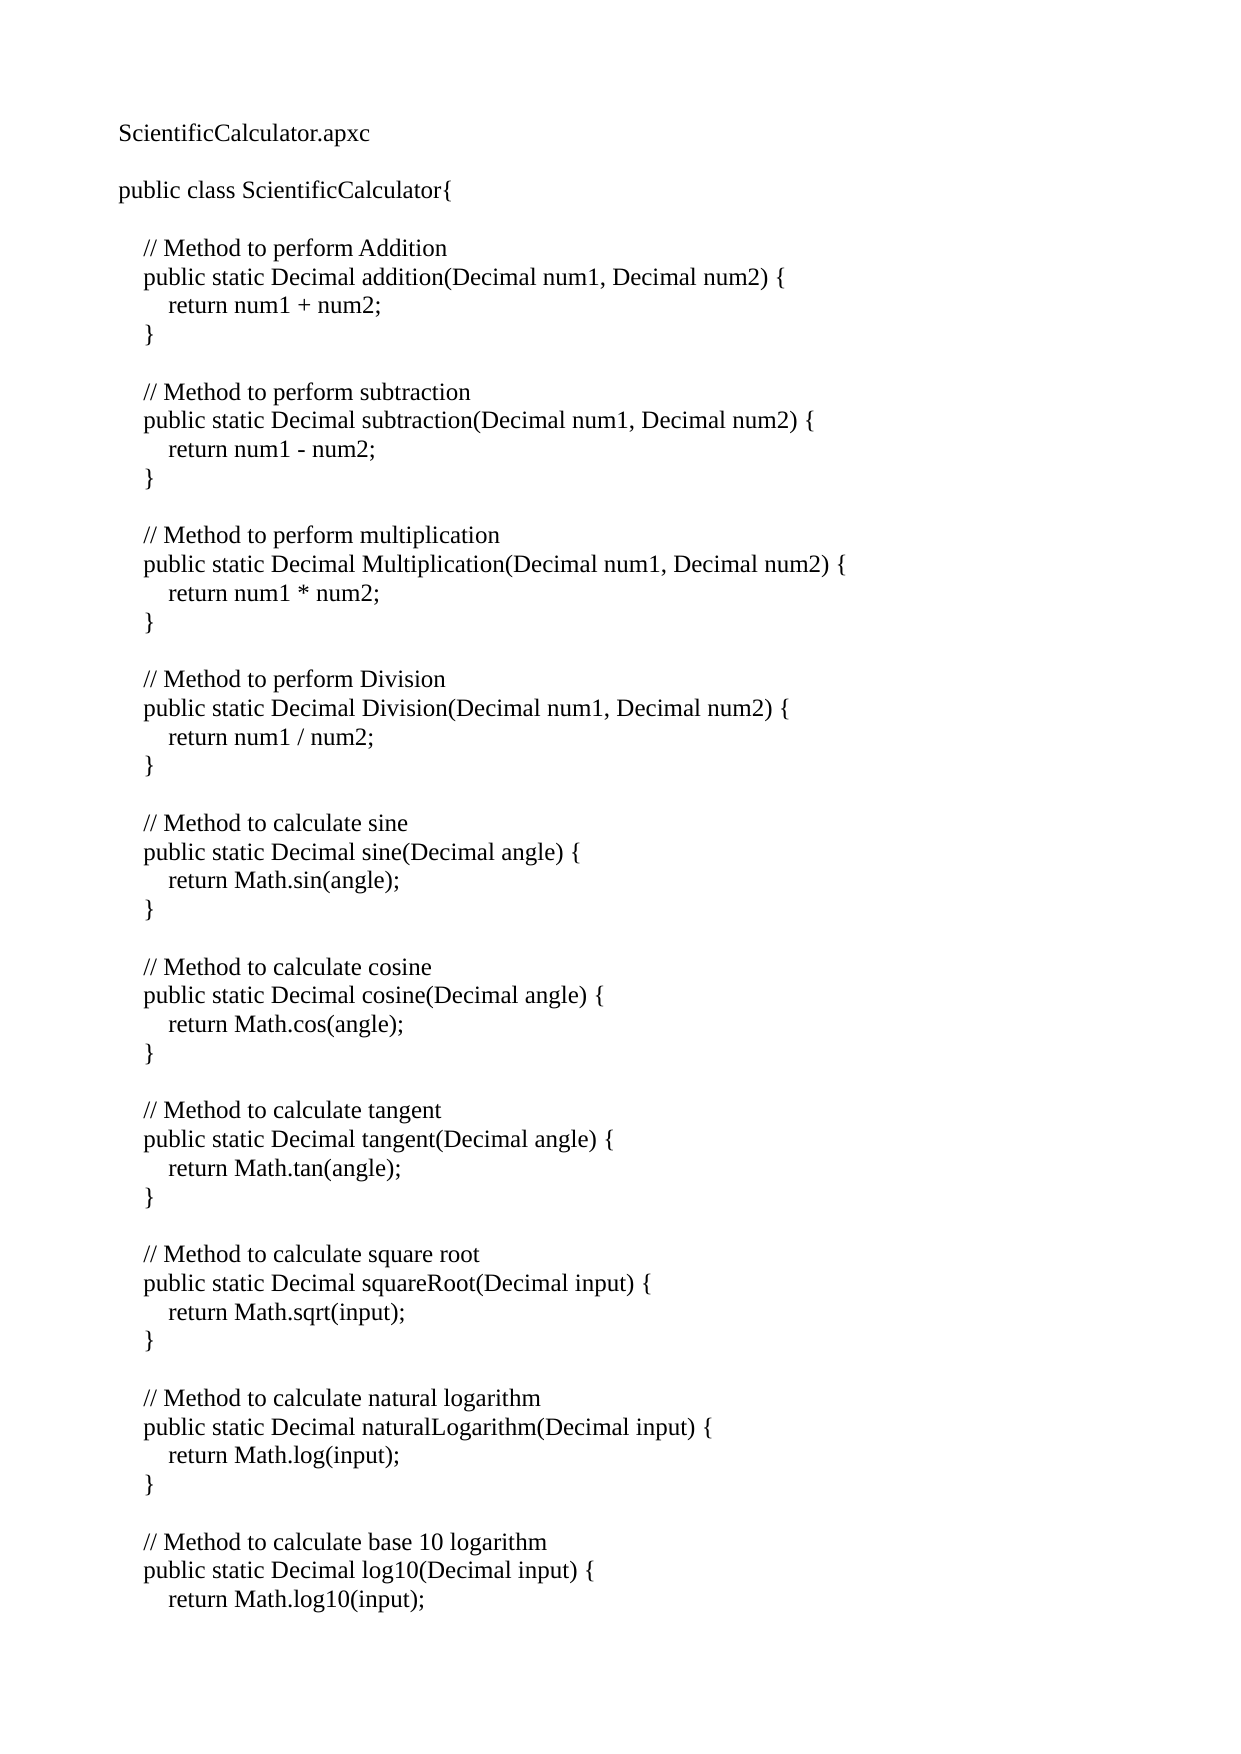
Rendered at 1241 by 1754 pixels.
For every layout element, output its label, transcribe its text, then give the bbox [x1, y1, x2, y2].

text } [118, 319, 1122, 348]
text } [118, 1038, 1122, 1067]
text } [118, 751, 1122, 779]
text public static Decimal cosine(Decimal angle) { [118, 981, 1122, 1009]
text // Method to calculate sine [118, 808, 1122, 837]
text } [118, 1182, 1122, 1211]
text return Math.sqrt(input); [118, 1297, 1122, 1326]
text public static Decimal tangent(Decimal angle) { [118, 1124, 1122, 1153]
text return num1 * num2; [118, 578, 1122, 607]
text return Math.log10(input); [118, 1584, 1122, 1613]
text } [118, 1469, 1122, 1498]
text // Method to perform Addition [118, 233, 1122, 262]
text public static Decimal Division(Decimal num1, Decimal num2) { [118, 693, 1122, 722]
text return num1 + num2; [118, 291, 1122, 319]
text public static Decimal addition(Decimal num1, Decimal num2) { [118, 262, 1122, 291]
text public class ScientificCalculator{ [118, 176, 1122, 204]
text // Method to perform subtraction [118, 377, 1122, 406]
text return Math.cos(angle); [118, 1009, 1122, 1038]
text return num1 / num2; [118, 722, 1122, 751]
text } [118, 1326, 1122, 1354]
text } [118, 463, 1122, 492]
text } [118, 894, 1122, 923]
text // Method to calculate cosine [118, 952, 1122, 981]
text return num1 - num2; [118, 434, 1122, 463]
text public static Decimal squareRoot(Decimal input) { [118, 1268, 1122, 1297]
text // Method to calculate square root [118, 1239, 1122, 1268]
text ScientificCalculator.apxc [118, 118, 1122, 147]
text return Math.tan(angle); [118, 1153, 1122, 1182]
text return Math.log(input); [118, 1441, 1122, 1469]
text // Method to calculate base 10 logarithm [118, 1527, 1122, 1556]
text public static Decimal subtraction(Decimal num1, Decimal num2) { [118, 406, 1122, 434]
text public static Decimal log10(Decimal input) { [118, 1556, 1122, 1584]
text // Method to perform multiplication [118, 521, 1122, 549]
text public static Decimal naturalLogarithm(Decimal input) { [118, 1412, 1122, 1441]
text // Method to perform Division [118, 664, 1122, 693]
text return Math.sin(angle); [118, 866, 1122, 894]
text // Method to calculate tangent [118, 1096, 1122, 1124]
text // Method to calculate natural logarithm [118, 1383, 1122, 1412]
text public static Decimal sine(Decimal angle) { [118, 837, 1122, 866]
text public static Decimal Multiplication(Decimal num1, Decimal num2) { [118, 549, 1122, 578]
text } [118, 607, 1122, 636]
